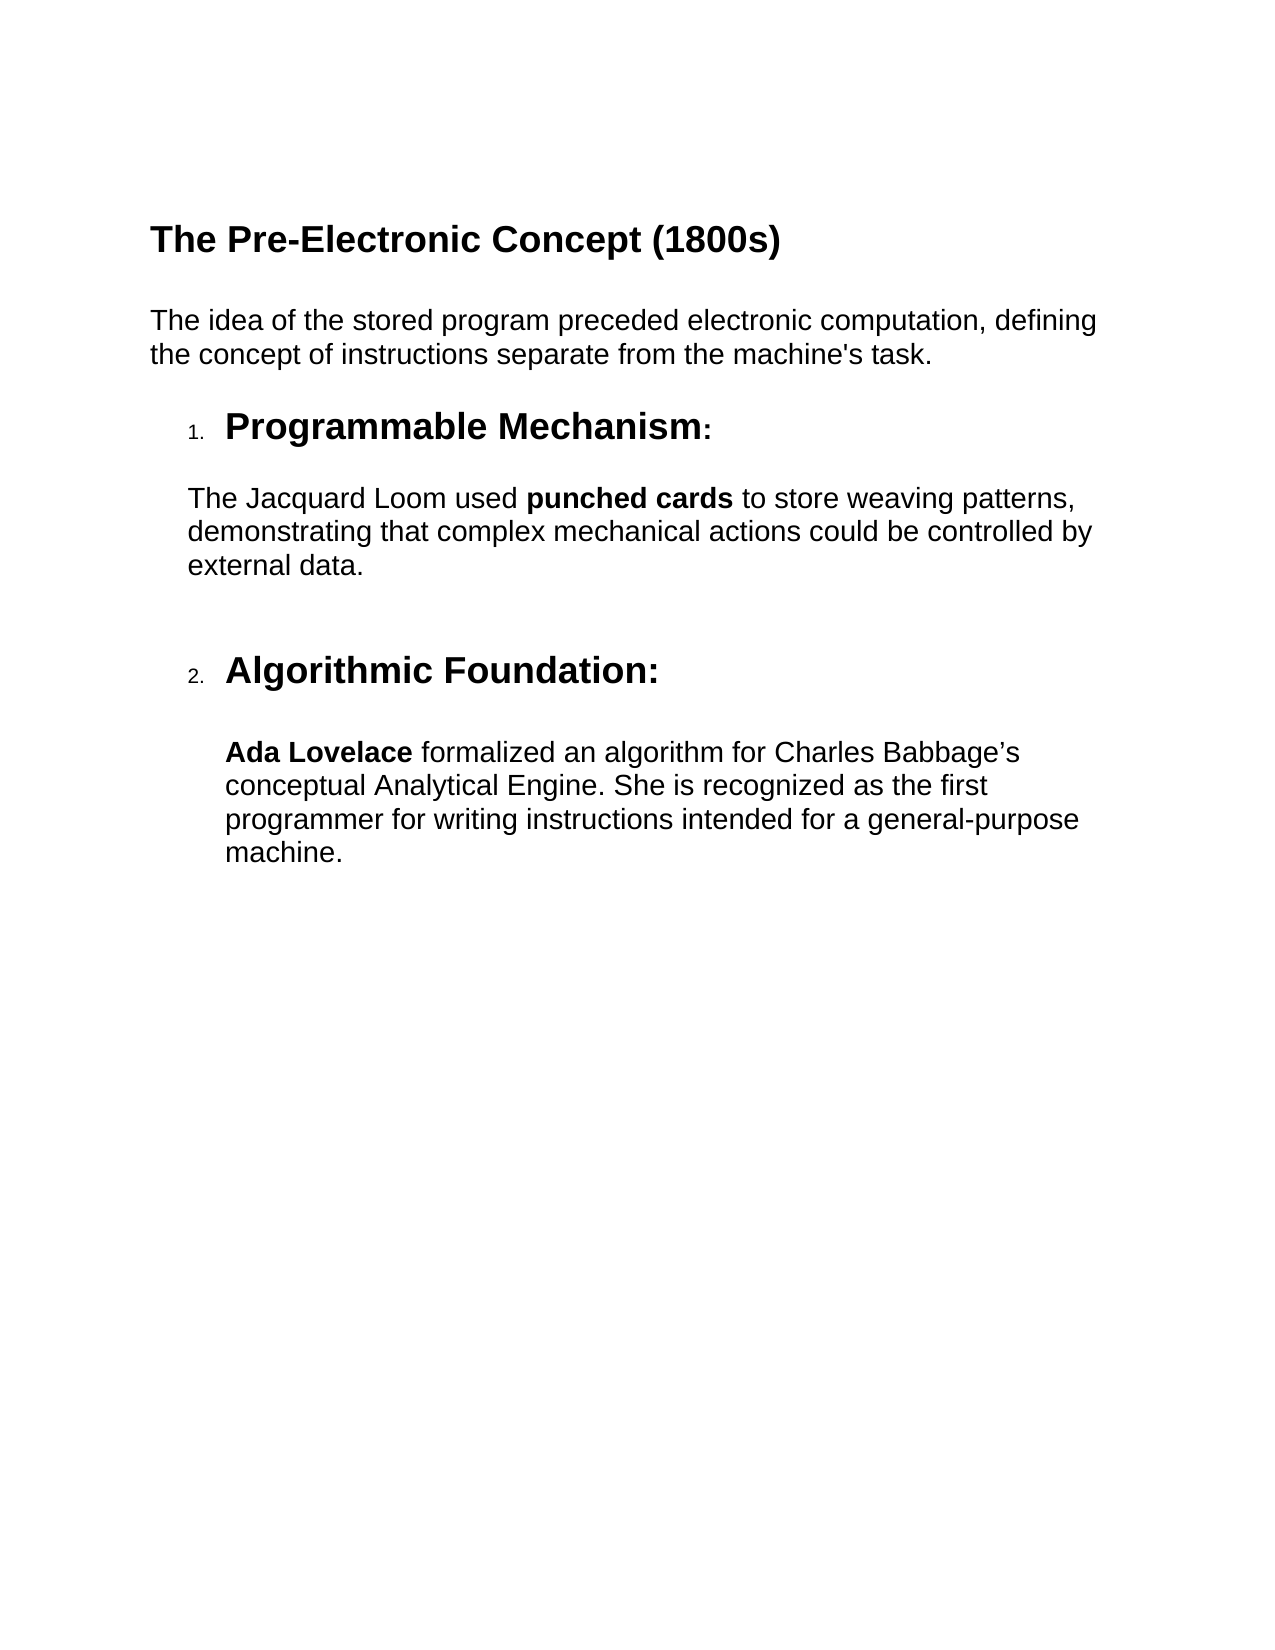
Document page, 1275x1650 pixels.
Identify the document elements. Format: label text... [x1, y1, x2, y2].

list Programmable Mechanism: [187, 404, 1125, 447]
text The idea of the stored program preceded electronic computation, defining the concept of instructions separate from the machine's task. [150, 303, 1125, 370]
text The Pre-Electronic Concept (1800s) [150, 217, 1125, 260]
text The Jacquard Loom used punched cards to store weaving patterns, demonstrating that complex mechanical actions could be controlled by external data. [187, 481, 1125, 581]
text Ada Lovelace formalized an algorithm for Charles Babbage’s conceptual Analytical Engine. She is recognized as the first programmer for writing instructions intended for a general-purpose machine. [225, 734, 1125, 869]
list Algorithmic Foundation: [187, 648, 1125, 691]
